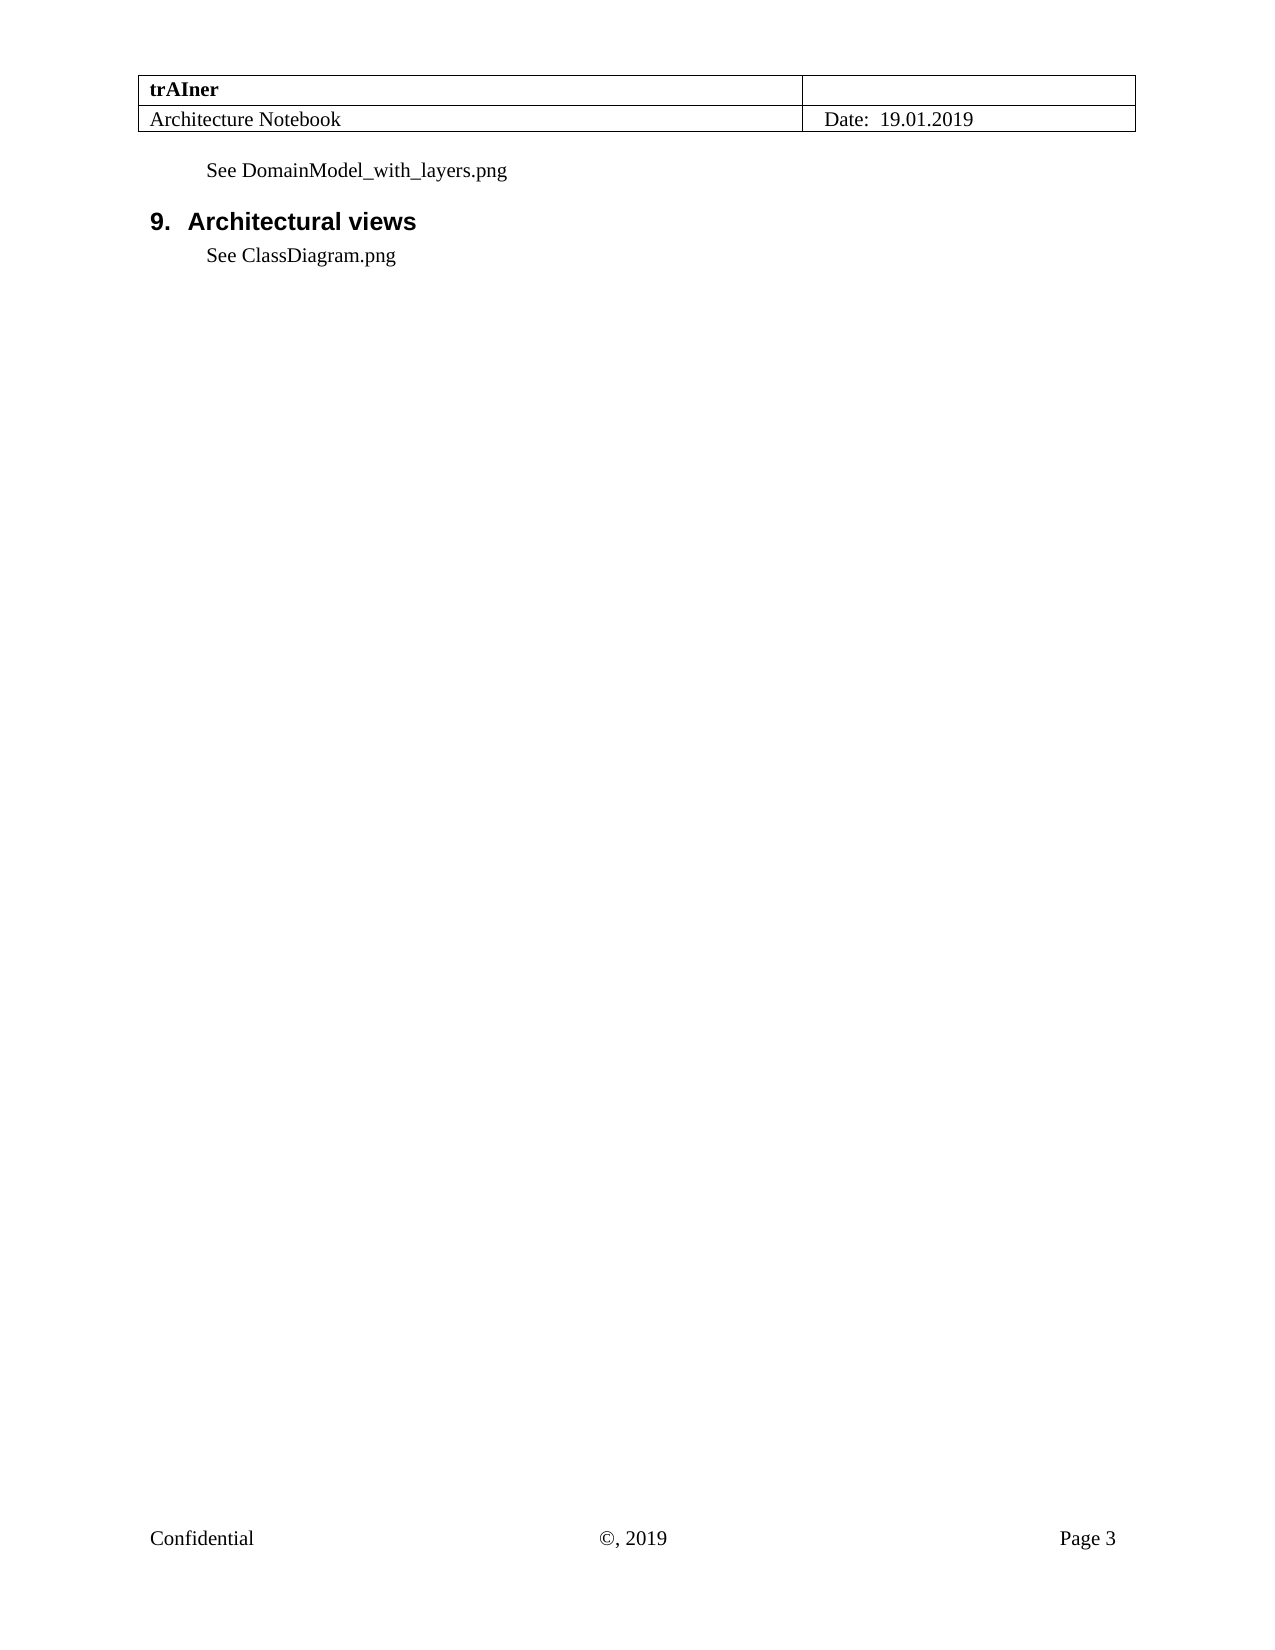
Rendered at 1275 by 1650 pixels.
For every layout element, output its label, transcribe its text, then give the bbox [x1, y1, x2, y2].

subtitle Architectural views [150, 207, 1125, 236]
text See DomainModel_with_layers.png [150, 157, 1125, 182]
text See ClassDiagram.png [150, 242, 1125, 267]
